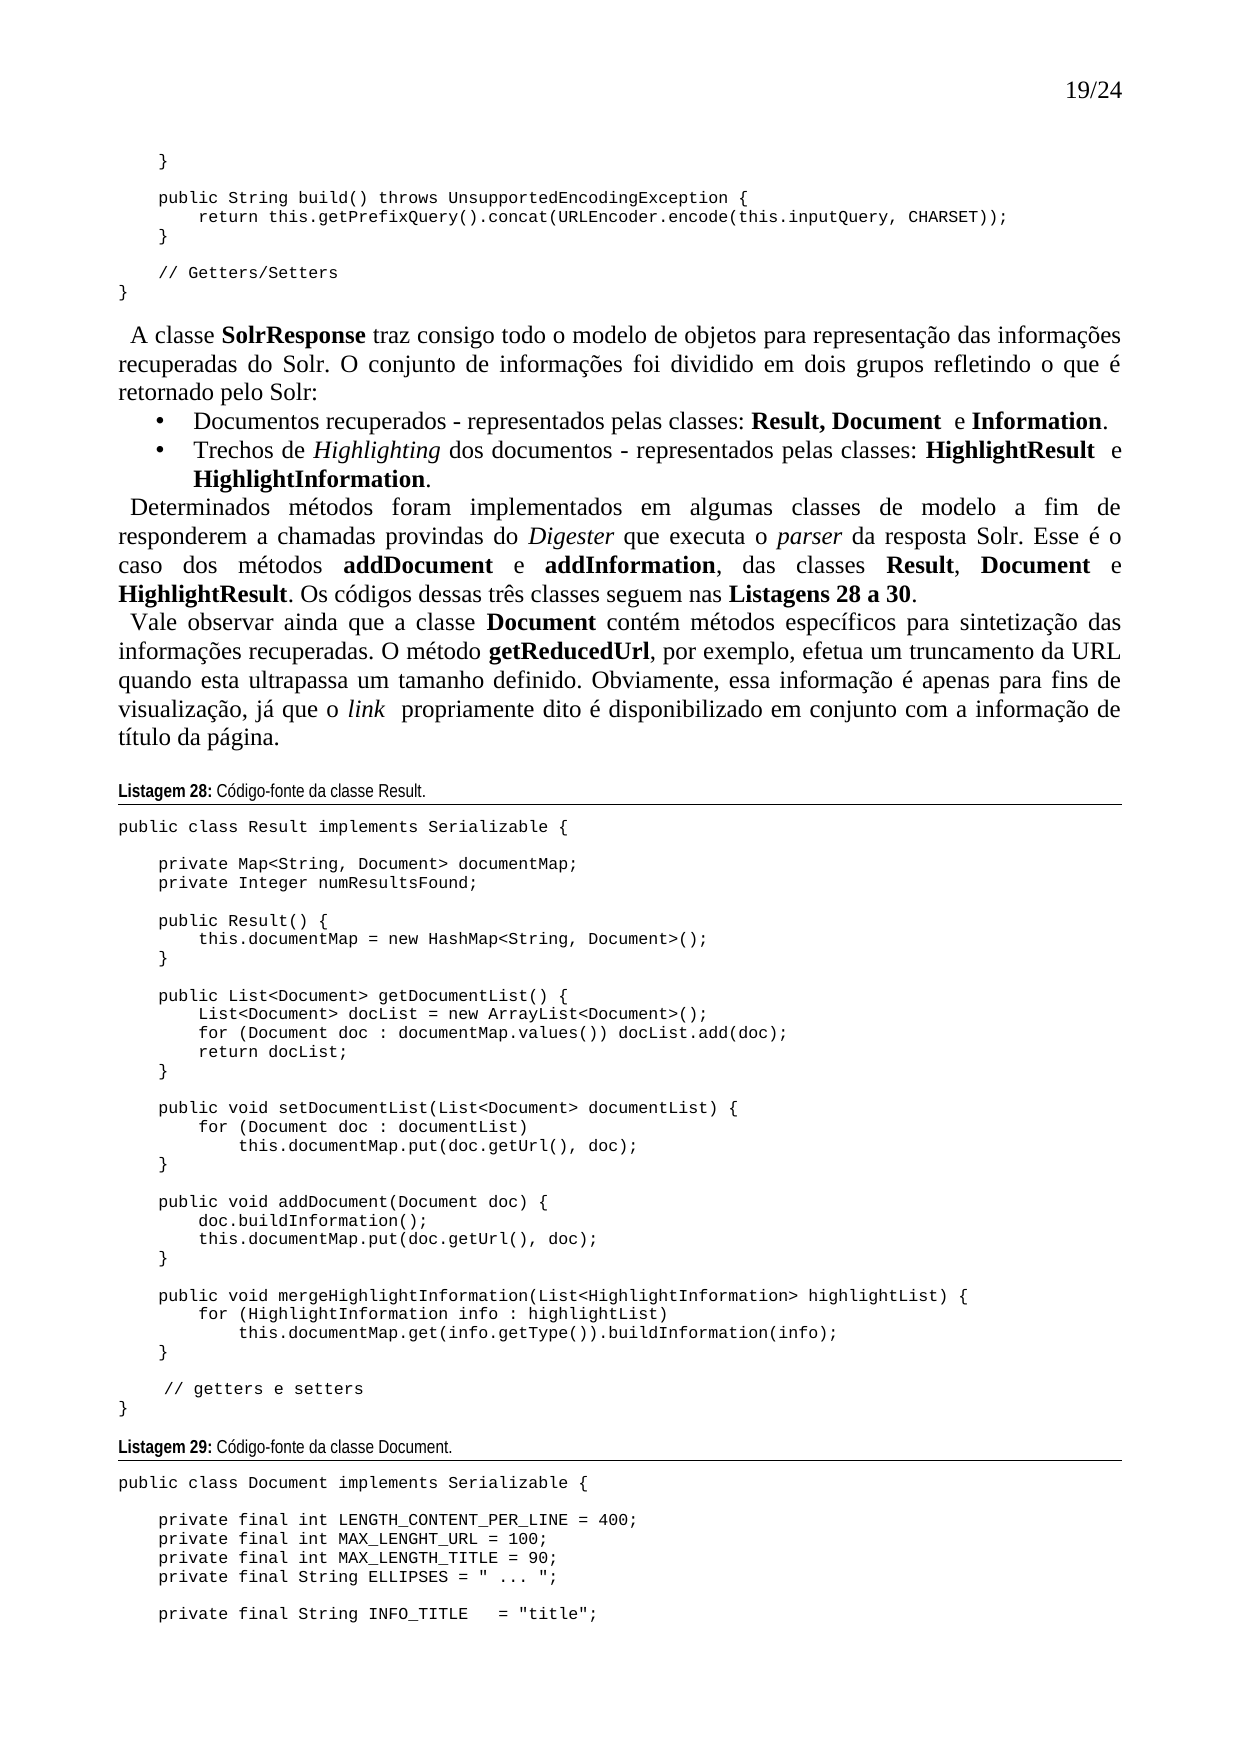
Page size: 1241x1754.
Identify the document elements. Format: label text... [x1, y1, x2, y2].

list private Map<String, Document> documentMap; [118, 855, 1122, 873]
list List<Document> docList = new ArrayList<Document>(); [118, 1005, 1122, 1023]
list doc.buildInformation(); [118, 1211, 1122, 1230]
list for (Document doc : documentList) [118, 1117, 1122, 1136]
list private final int MAX_LENGTH_TITLE = 90; [118, 1548, 1122, 1567]
list this.documentMap.put(doc.getUrl(), doc); [118, 1230, 1122, 1248]
list this.documentMap.get(info.getType()).buildInformation(info); [118, 1323, 1122, 1342]
list public void mergeHighlightInformation(List<HighlightInformation> highlightList) { [118, 1286, 1122, 1305]
list public List<Document> getDocumentList() { [118, 986, 1122, 1005]
list } [118, 1061, 1122, 1080]
list private Integer numResultsFound; [118, 873, 1122, 892]
list Listagem 28: Código-fonte da classe Result. [118, 780, 1122, 804]
list Documentos recuperados - representados pelas classes: Result, Document e Information. [156, 406, 1122, 435]
list this.documentMap.put(doc.getUrl(), doc); [118, 1136, 1122, 1155]
text Determinados métodos foram implementados em algumas classes de modelo a fim de responderem a chamadas provindas do Digester que executa o parser da resposta Solr. Esse é o caso dos métodos addDocument e addInformation, das classes Result, Document e HighlightResult. Os códigos dessas três classes seguem nas Listagens 28 a 30. [118, 492, 1122, 607]
list for (HighlightInformation info : highlightList) [118, 1305, 1122, 1323]
list Trechos de Highlighting dos documentos - representados pelas classes: HighlightResult e HighlightInformation. [156, 435, 1122, 492]
list public String build() throws UnsupportedEncodingException { [118, 189, 1122, 207]
list public void addDocument(Document doc) { [118, 1192, 1122, 1211]
list private final String ELLIPSES = " ... "; [118, 1567, 1122, 1586]
list } [118, 1248, 1122, 1267]
list // getters e setters [118, 1380, 1122, 1398]
text A classe SolrResponse traz consigo todo o modelo de objetos para representação das informações recuperadas do Solr. O conjunto de informações foi dividido em dois grupos refletindo o que é retornado pelo Solr: [118, 320, 1122, 406]
list public class Result implements Serializable { [118, 817, 1122, 836]
list } [118, 1155, 1122, 1173]
list } [118, 226, 1122, 245]
list return this.getPrefixQuery().concat(URLEncoder.encode(this.inputQuery, CHARSET)); [118, 207, 1122, 226]
list // Getters/Setters [118, 264, 1122, 282]
list private final String INFO_TITLE = "title"; [118, 1604, 1122, 1623]
list public Result() { [118, 911, 1122, 930]
list this.documentMap = new HashMap<String, Document>(); [118, 930, 1122, 948]
list return docList; [118, 1042, 1122, 1061]
list Listagem 29: Código-fonte da classe Document. [118, 1436, 1122, 1460]
list public class Document implements Serializable { [118, 1473, 1122, 1492]
list } [118, 1342, 1122, 1361]
list private final int MAX_LENGHT_URL = 100; [118, 1529, 1122, 1548]
list } [118, 282, 1122, 301]
text Vale observar ainda que a classe Document contém métodos específicos para sintetização das informações recuperadas. O método getReducedUrl, por exemplo, efetua um truncamento da URL quando esta ultrapassa um tamanho definido. Obviamente, essa informação é apenas para fins de visualização, já que o link propriamente dito é disponibilizado em conjunto com a informação de título da página. [118, 607, 1122, 751]
list } [118, 948, 1122, 967]
list } [118, 151, 1122, 170]
list for (Document doc : documentMap.values()) docList.add(doc); [118, 1023, 1122, 1042]
list private final int LENGTH_CONTENT_PER_LINE = 400; [118, 1511, 1122, 1529]
list public void setDocumentList(List<Document> documentList) { [118, 1098, 1122, 1117]
list } [118, 1398, 1122, 1417]
